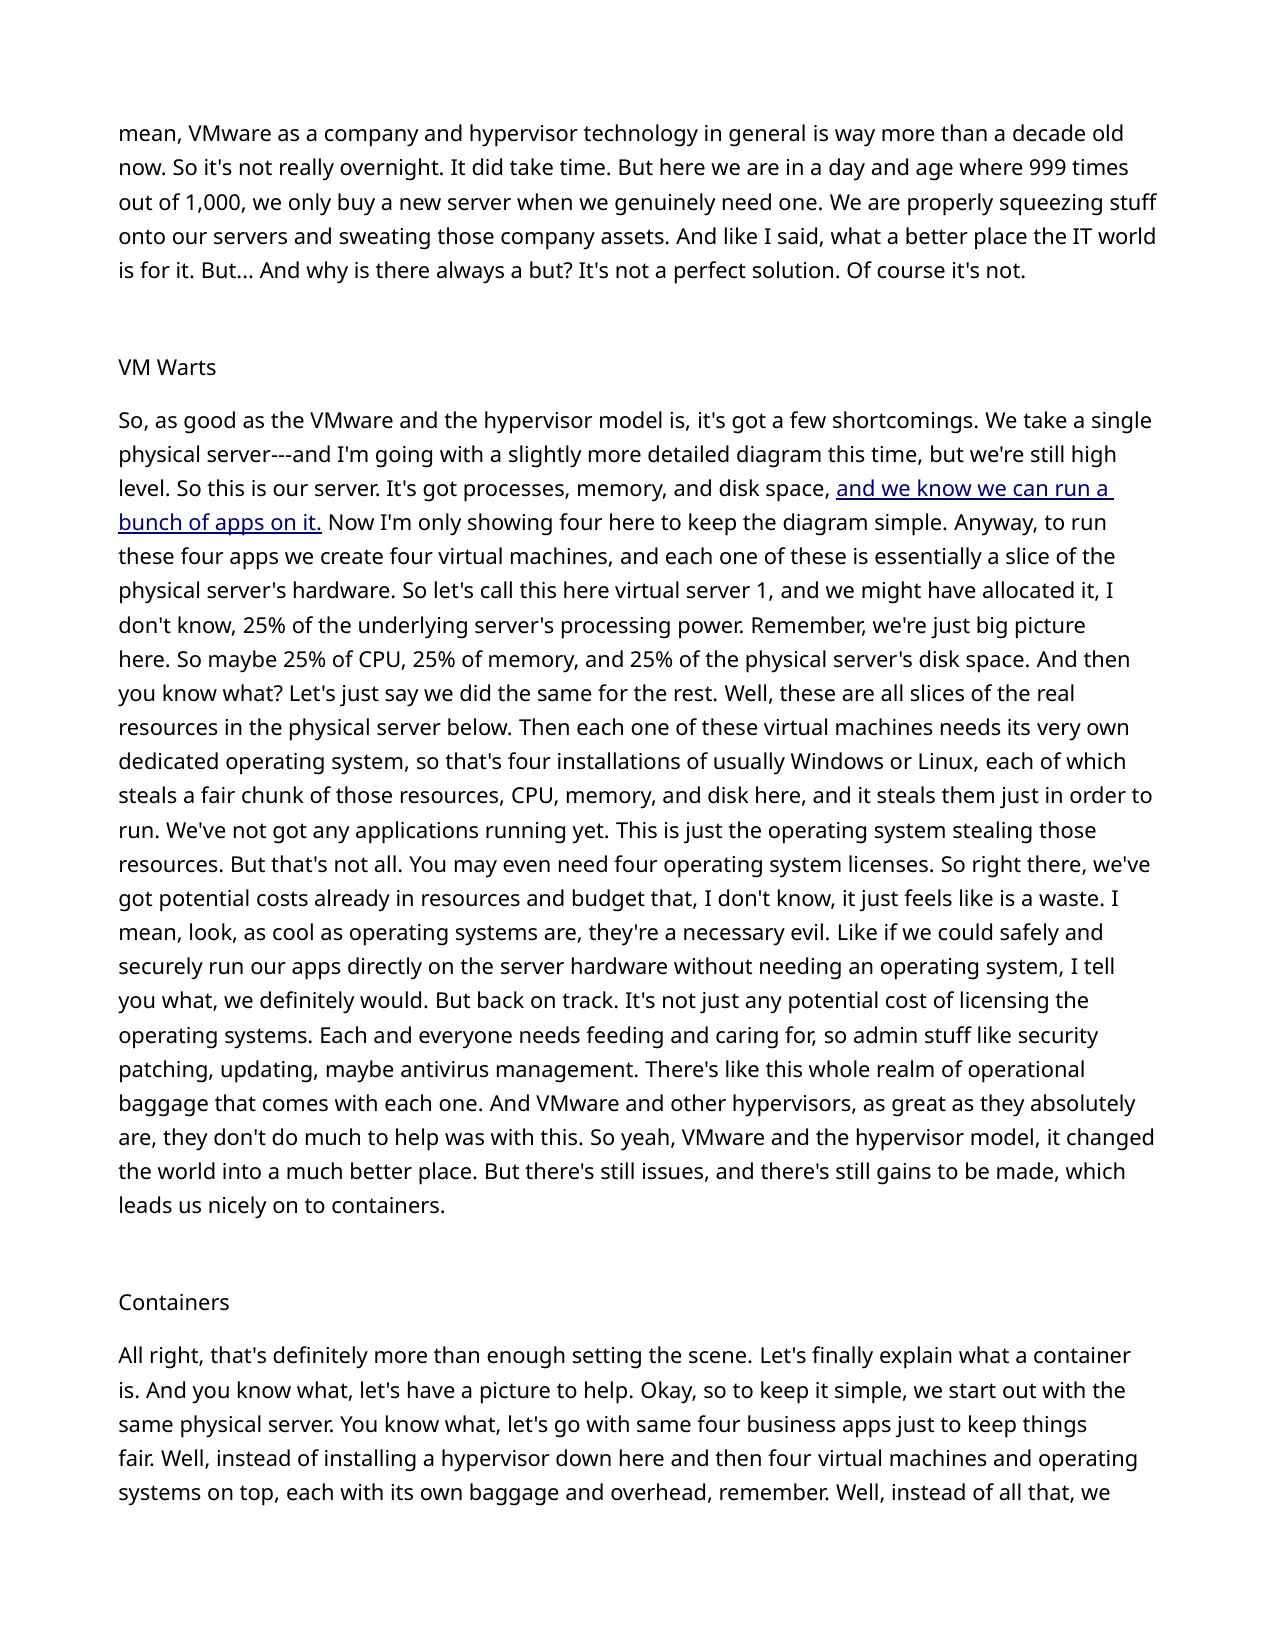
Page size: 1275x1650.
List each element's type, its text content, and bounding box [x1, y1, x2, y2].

subtitle Containers [118, 1287, 1157, 1317]
text So, as good as the VMware and the hypervisor model is, it's got a few shortcomings. We take a single physical server‑‑‑and I'm going with a slightly more detailed diagram this time, but we're still high level. So this is our server. It's got processes, memory, and disk space, and we know we can run a bunch of apps on it. Now I'm only showing four here to keep the diagram simple. Anyway, to run these four apps we create four virtual machines, and each one of these is essentially a slice of the physical server's hardware. So let's call this here virtual server 1, and we might have allocated it, I don't know, 25% of the underlying server's processing power. Remember, we're just big picture here. So maybe 25% of CPU, 25% of memory, and 25% of the physical server's disk space. And then you know what? Let's just say we did the same for the rest. Well, these are all slices of the real resources in the physical server below. Then each one of these virtual machines needs its very own dedicated operating system, so that's four installations of usually Windows or Linux, each of which steals a fair chunk of those resources, CPU, memory, and disk here, and it steals them just in order to run. We've not got any applications running yet. This is just the operating system stealing those resources. But that's not all. You may even need four operating system licenses. So right there, we've got potential costs already in resources and budget that, I don't know, it just feels like is a waste. I mean, look, as cool as operating systems are, they're a necessary evil. Like if we could safely and securely run our apps directly on the server hardware without needing an operating system, I tell you what, we definitely would. But back on track. It's not just any potential cost of licensing the operating systems. Each and everyone needs feeding and caring for, so admin stuff like security patching, updating, maybe antivirus management. There's like this whole realm of operational baggage that comes with each one. And VMware and other hypervisors, as great as they absolutely are, they don't do much to help was with this. So yeah, VMware and the hypervisor model, it changed the world into a much better place. But there's still issues, and there's still gains to be made, which leads us nicely on to containers. [118, 405, 1157, 1220]
text mean, VMware as a company and hypervisor technology in general is way more than a decade old now. So it's not really overnight. It did take time. But here we are in a day and age where 999 times out of 1,000, we only buy a new server when we genuinely need one. We are properly squeezing stuff onto our servers and sweating those company assets. And like I said, what a better place the IT world is for it. But... And why is there always a but? It's not a perfect solution. Of course it's not. [118, 118, 1157, 284]
subtitle VM Warts [118, 351, 1157, 381]
text All right, that's definitely more than enough setting the scene. Let's finally explain what a container is. And you know what, let's have a picture to help. Okay, so to keep it simple, we start out with the same physical server. You know what, let's go with same four business apps just to keep things fair. Well, instead of installing a hypervisor down here and then four virtual machines and operating systems on top, each with its own baggage and overhead, remember. Well, instead of all that, we [118, 1340, 1157, 1507]
